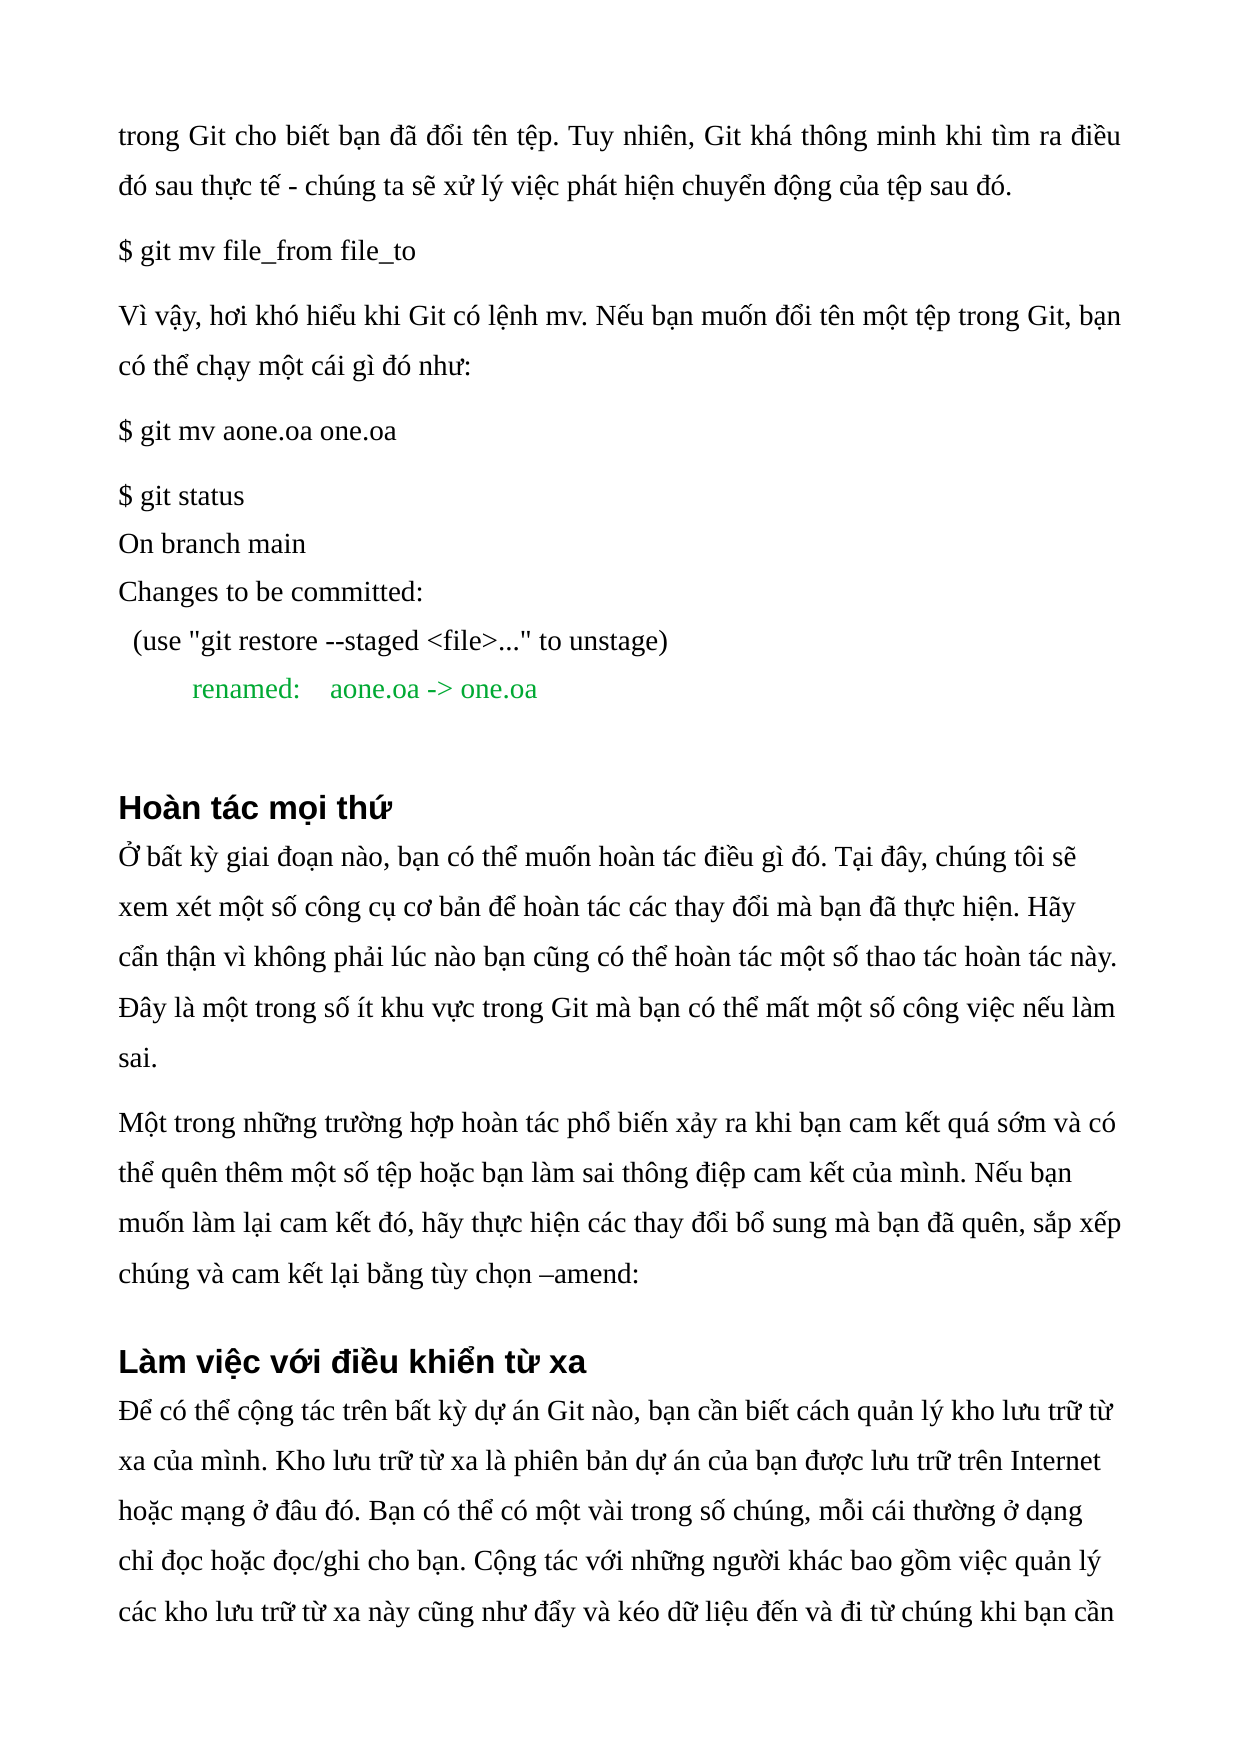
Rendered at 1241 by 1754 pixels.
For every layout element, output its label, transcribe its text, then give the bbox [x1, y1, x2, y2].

text Changes to be committed: [118, 574, 1122, 608]
text $ git mv aone.oa one.oa [118, 413, 1122, 447]
text Vì vậy, hơi khó hiểu khi Git có lệnh mv. Nếu bạn muốn đổi tên một tệp trong Git, bạn có thể chạy một cái gì đó như: [118, 298, 1122, 382]
subtitle Làm việc với điều khiển từ xa [118, 1342, 1122, 1380]
text On branch main [118, 526, 1122, 560]
text renamed: aone.oa -> one.oa [118, 671, 1122, 704]
text Một trong những trường hợp hoàn tác phổ biến xảy ra khi bạn cam kết quá sớm và có thể quên thêm một số tệp hoặc bạn làm sai thông điệp cam kết của mình. Nếu bạn muốn làm lại cam kết đó, hãy thực hiện các thay đổi bổ sung mà bạn đã quên, sắp xếp chúng và cam kết lại bằng tùy chọn –amend: [118, 1105, 1122, 1289]
text $ git mv file_from file_to [118, 233, 1122, 267]
text Ở bất kỳ giai đoạn nào, bạn có thể muốn hoàn tác điều gì đó. Tại đây, chúng tôi sẽ xem xét một số công cụ cơ bản để hoàn tác các thay đổi mà bạn đã thực hiện. Hãy cẩn thận vì không phải lúc nào bạn cũng có thể hoàn tác một số thao tác hoàn tác này. Đây là một trong số ít khu vực trong Git mà bạn có thể mất một số công việc nếu làm sai. [118, 839, 1122, 1074]
text Để có thể cộng tác trên bất kỳ dự án Git nào, bạn cần biết cách quản lý kho lưu trữ từ xa của mình. Kho lưu trữ từ xa là phiên bản dự án của bạn được lưu trữ trên Internet hoặc mạng ở đâu đó. Bạn có thể có một vài trong số chúng, mỗi cái thường ở dạng chỉ đọc hoặc đọc/ghi cho bạn. Cộng tác với những người khác bao gồm việc quản lý các kho lưu trữ từ xa này cũng như đẩy và kéo dữ liệu đến và đi từ chúng khi bạn cần [118, 1393, 1122, 1627]
subtitle Hoàn tác mọi thứ [118, 788, 1122, 826]
text trong Git cho biết bạn đã đổi tên tệp. Tuy nhiên, Git khá thông minh khi tìm ra điều đó sau thực tế - chúng ta sẽ xử lý việc phát hiện chuyển động của tệp sau đó. [118, 118, 1122, 202]
text $ git status [118, 478, 1122, 512]
text (use "git restore --staged <file>..." to unstage) [118, 623, 1122, 656]
